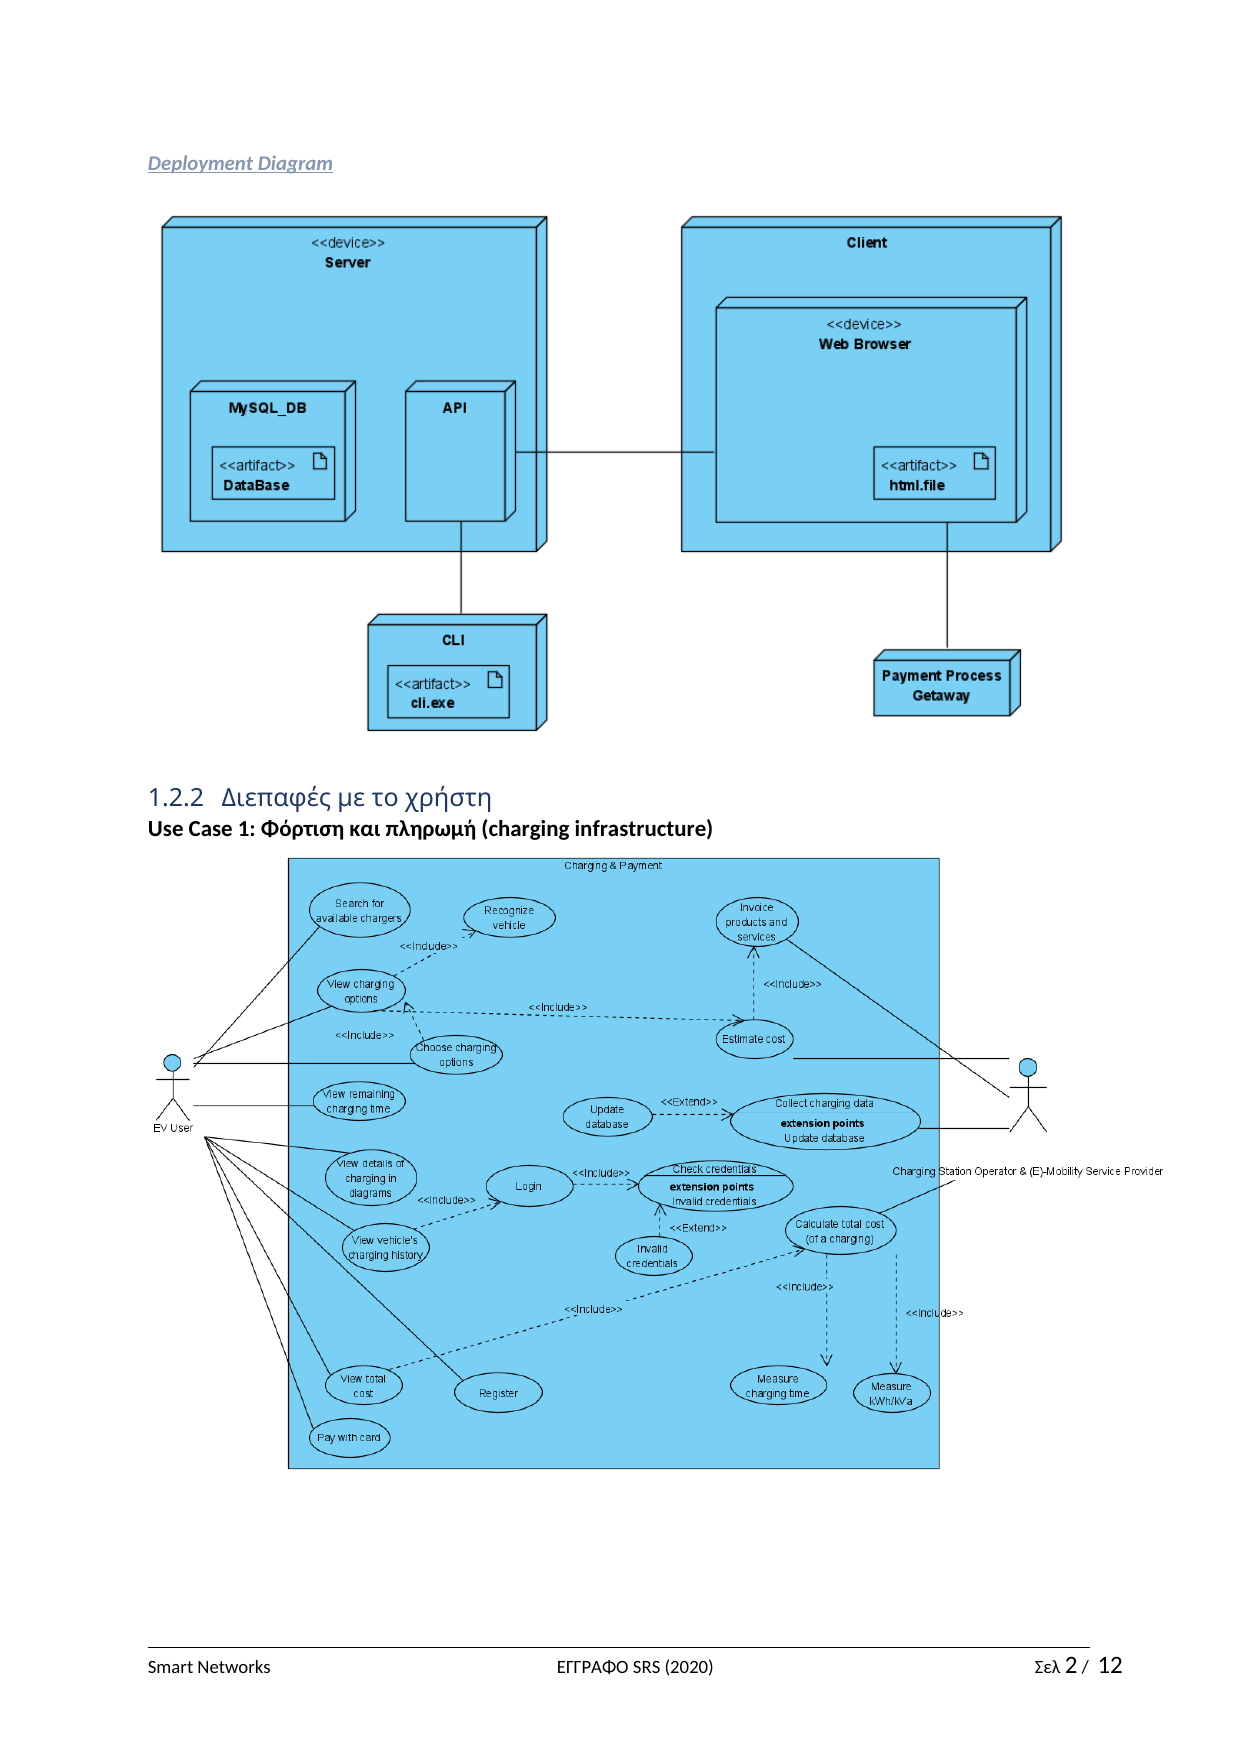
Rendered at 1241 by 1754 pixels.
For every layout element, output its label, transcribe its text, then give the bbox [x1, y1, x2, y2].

subtitle 1.2.2 Διεπαφές με το χρήστη [148, 779, 1090, 814]
picture [147, 845, 1176, 1482]
text Deployment Diagram [148, 150, 1090, 175]
text Use Case 1: Φόρτιση και πληρωμή (charging infrastructure) [148, 814, 1090, 842]
picture [147, 187, 1091, 755]
